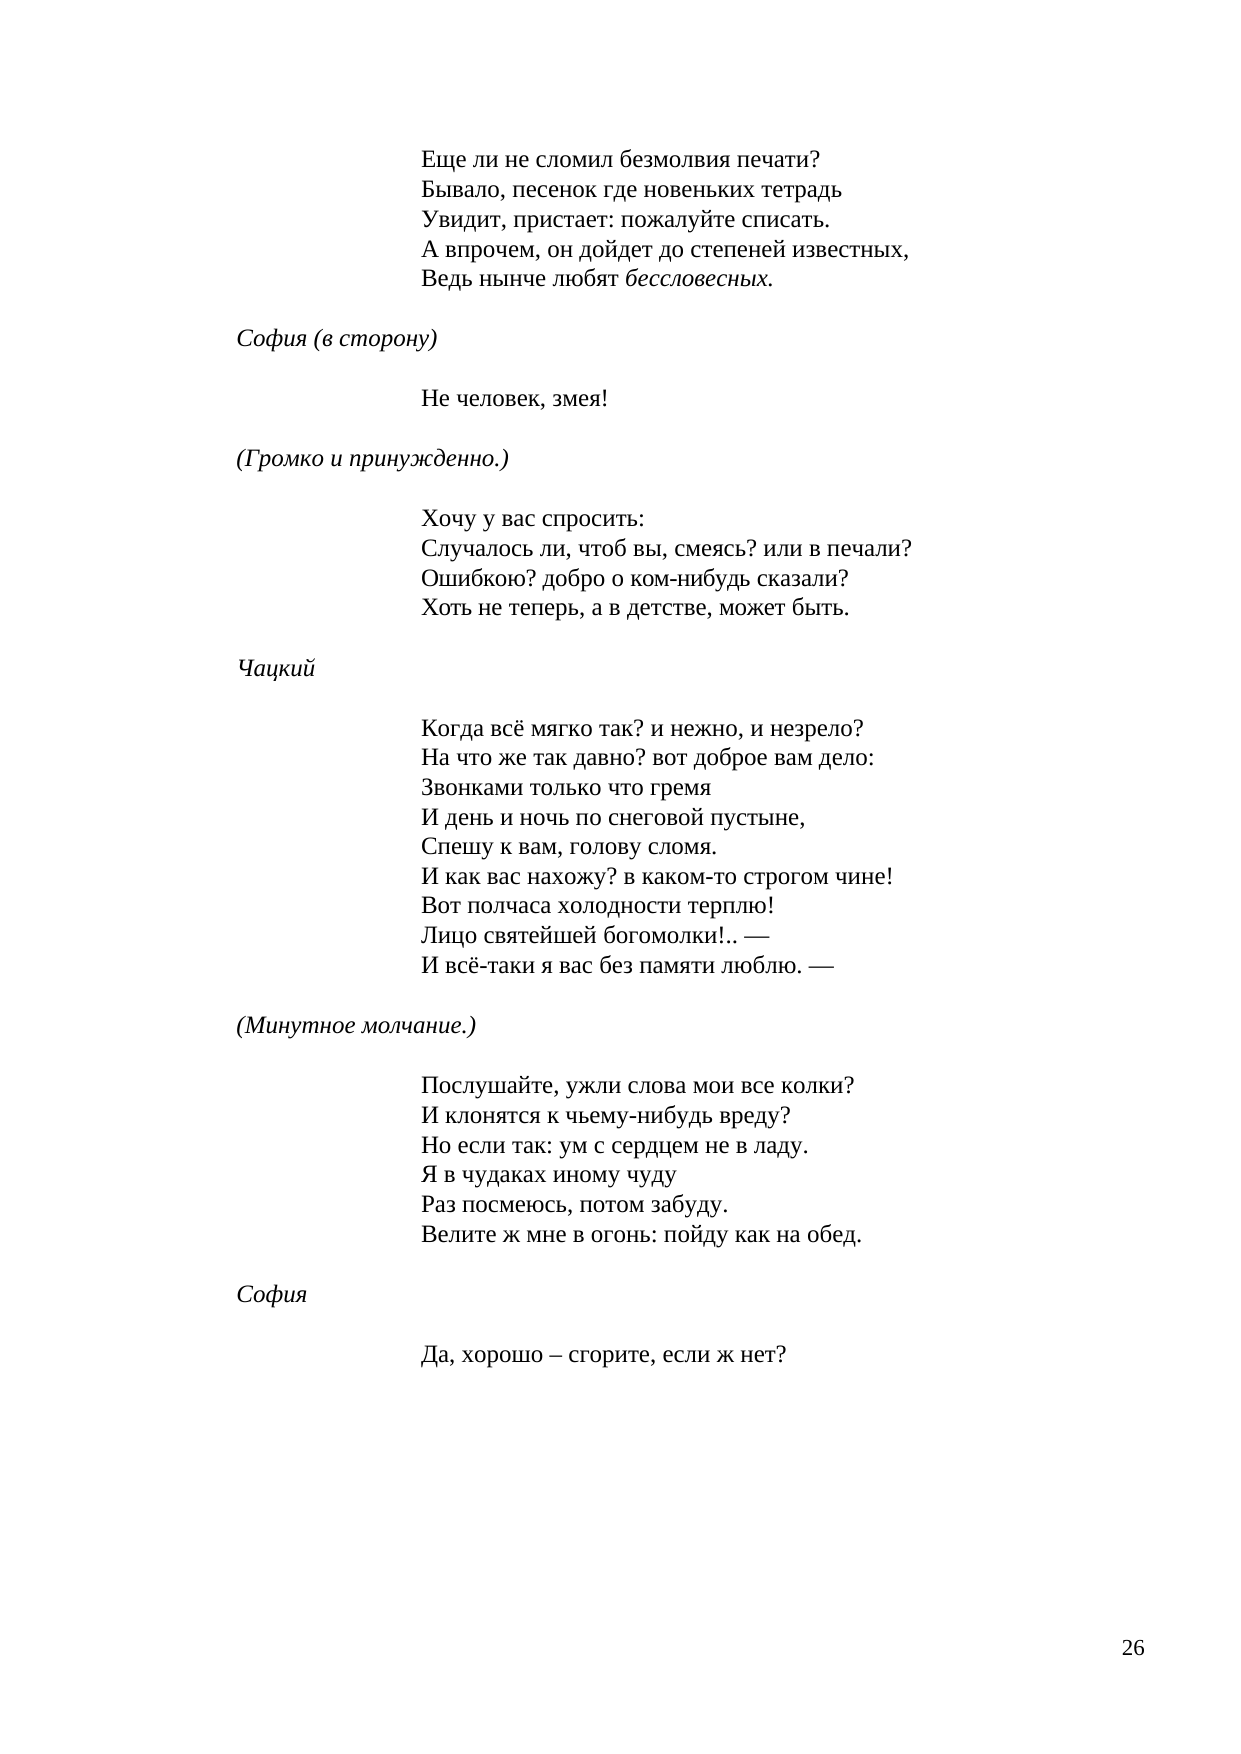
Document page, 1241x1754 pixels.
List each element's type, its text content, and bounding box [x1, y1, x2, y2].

text И всё-таки я вас без памяти люблю. — [421, 950, 1167, 979]
text И как вас нахожу? в каком-то строгом чине! Вот полчаса холодности терплю! [421, 861, 896, 919]
text И день и ночь по снеговой пустыне, Спешу к вам, голову сломя. [421, 802, 856, 860]
text Но если так: ум с сердцем не в ладу. Я в чудаках иному чуду [421, 1130, 818, 1188]
text Когда всё мягко так? и нежно, и незрело? На что же так давно? вот доброе вам дело: Звонками только что гремя [421, 713, 881, 801]
text Случалось ли, чтоб вы, смеясь? или в печали? Ошибкою? добро о ком-нибудь сказали? [421, 533, 914, 591]
text (Минутное молчание.) [236, 1010, 1167, 1039]
text Послушайте, ужли слова мои все колки? И клонятся к чьему-нибудь вреду? [421, 1070, 858, 1129]
text А впрочем, он дойдет до степеней известных, Ведь нынче любят бессловесных. [421, 234, 945, 292]
text Не человек, змея! [421, 383, 1167, 412]
text София (в сторону) [236, 323, 1167, 352]
text Велите ж мне в огонь: пойду как на обед. [421, 1219, 1167, 1248]
text Лицо святейшей богомолки!.. — [421, 920, 1167, 949]
text София [236, 1279, 1167, 1308]
text Да, хорошо – сгорите, если ж нет? [421, 1339, 1167, 1368]
text (Громко и принужденно.) [236, 443, 1167, 472]
text Хоть не теперь, а в детстве, может быть. [421, 592, 1167, 621]
text Хочу у вас спросить: [421, 503, 1167, 532]
text Еще ли не сломил безмолвия печати? Бывало, песенок где новеньких тетрадь Увидит, пристает: пожалуйте списать. [421, 144, 892, 232]
text Раз посмеюсь, потом забуду. [421, 1189, 1167, 1218]
text Чацкий [236, 653, 1167, 681]
